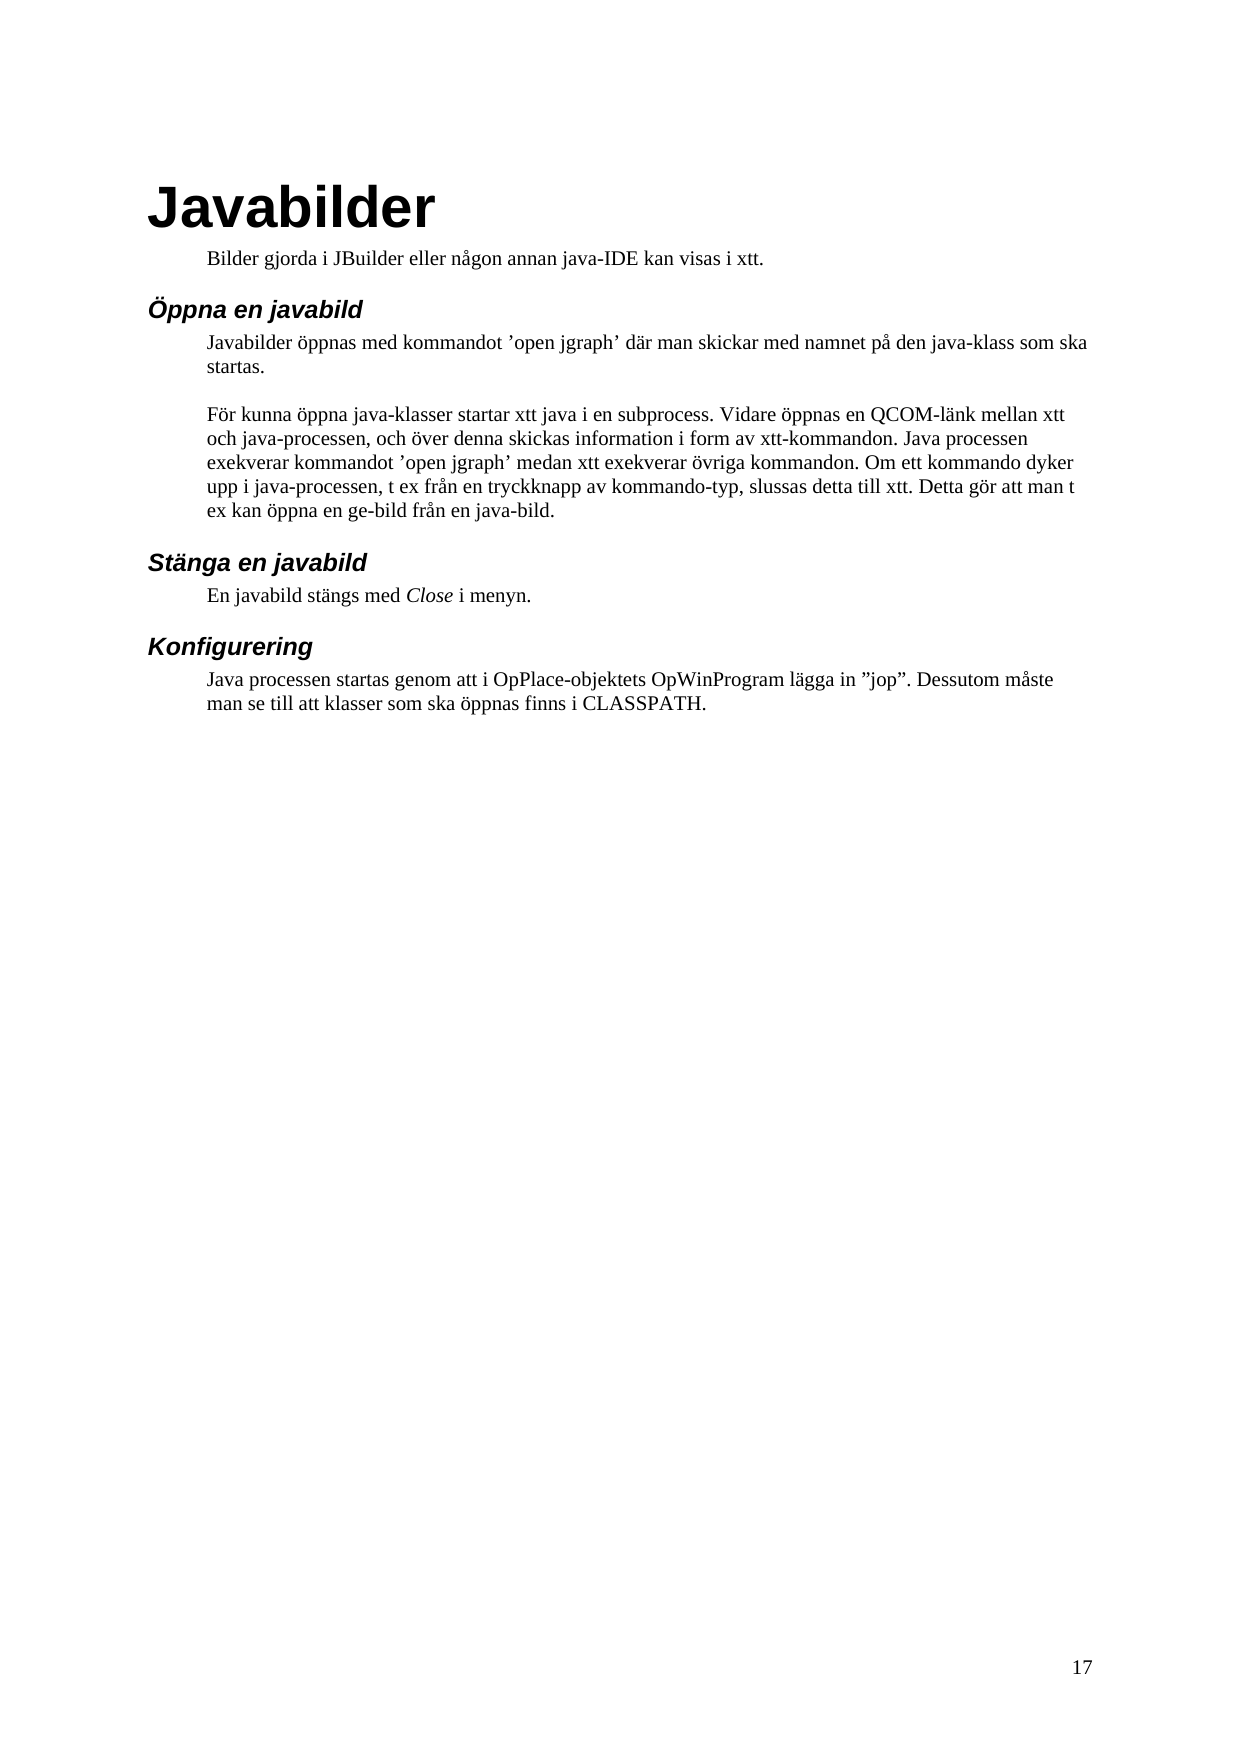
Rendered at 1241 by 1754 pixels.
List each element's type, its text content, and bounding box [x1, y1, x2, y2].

subtitle Öppna en javabild [148, 295, 1093, 324]
text En javabild stängs med Close i menyn. [207, 582, 1093, 607]
text Bilder gjorda i JBuilder eller någon annan java-IDE kan visas i xtt. [207, 246, 1093, 270]
text För kunna öppna java-klasser startar xtt java i en subprocess. Vidare öppnas en QCOM-länk mellan xtt och java-processen, och över denna skickas information i form av xtt-kommandon. Java processen exekverar kommandot ’open jgraph’ medan xtt exekverar övriga kommandon. Om ett kommando dyker upp i java-processen, t ex från en tryckknapp av kommando-typ, slussas detta till xtt. Detta gör att man t ex kan öppna en ge-bild från en java-bild. [207, 402, 1093, 522]
text Javabilder öppnas med kommandot ’open jgraph’ där man skickar med namnet på den java-klass som ska startas. [207, 330, 1093, 378]
text Java processen startas genom att i OpPlace-objektets OpWinProgram lägga in ”jop”. Dessutom måste man se till att klasser som ska öppnas finns i CLASSPATH. [207, 667, 1093, 715]
subtitle Javabilder [148, 173, 1093, 240]
subtitle Stänga en javabild [148, 547, 1093, 576]
subtitle Konfigurering [148, 632, 1093, 660]
